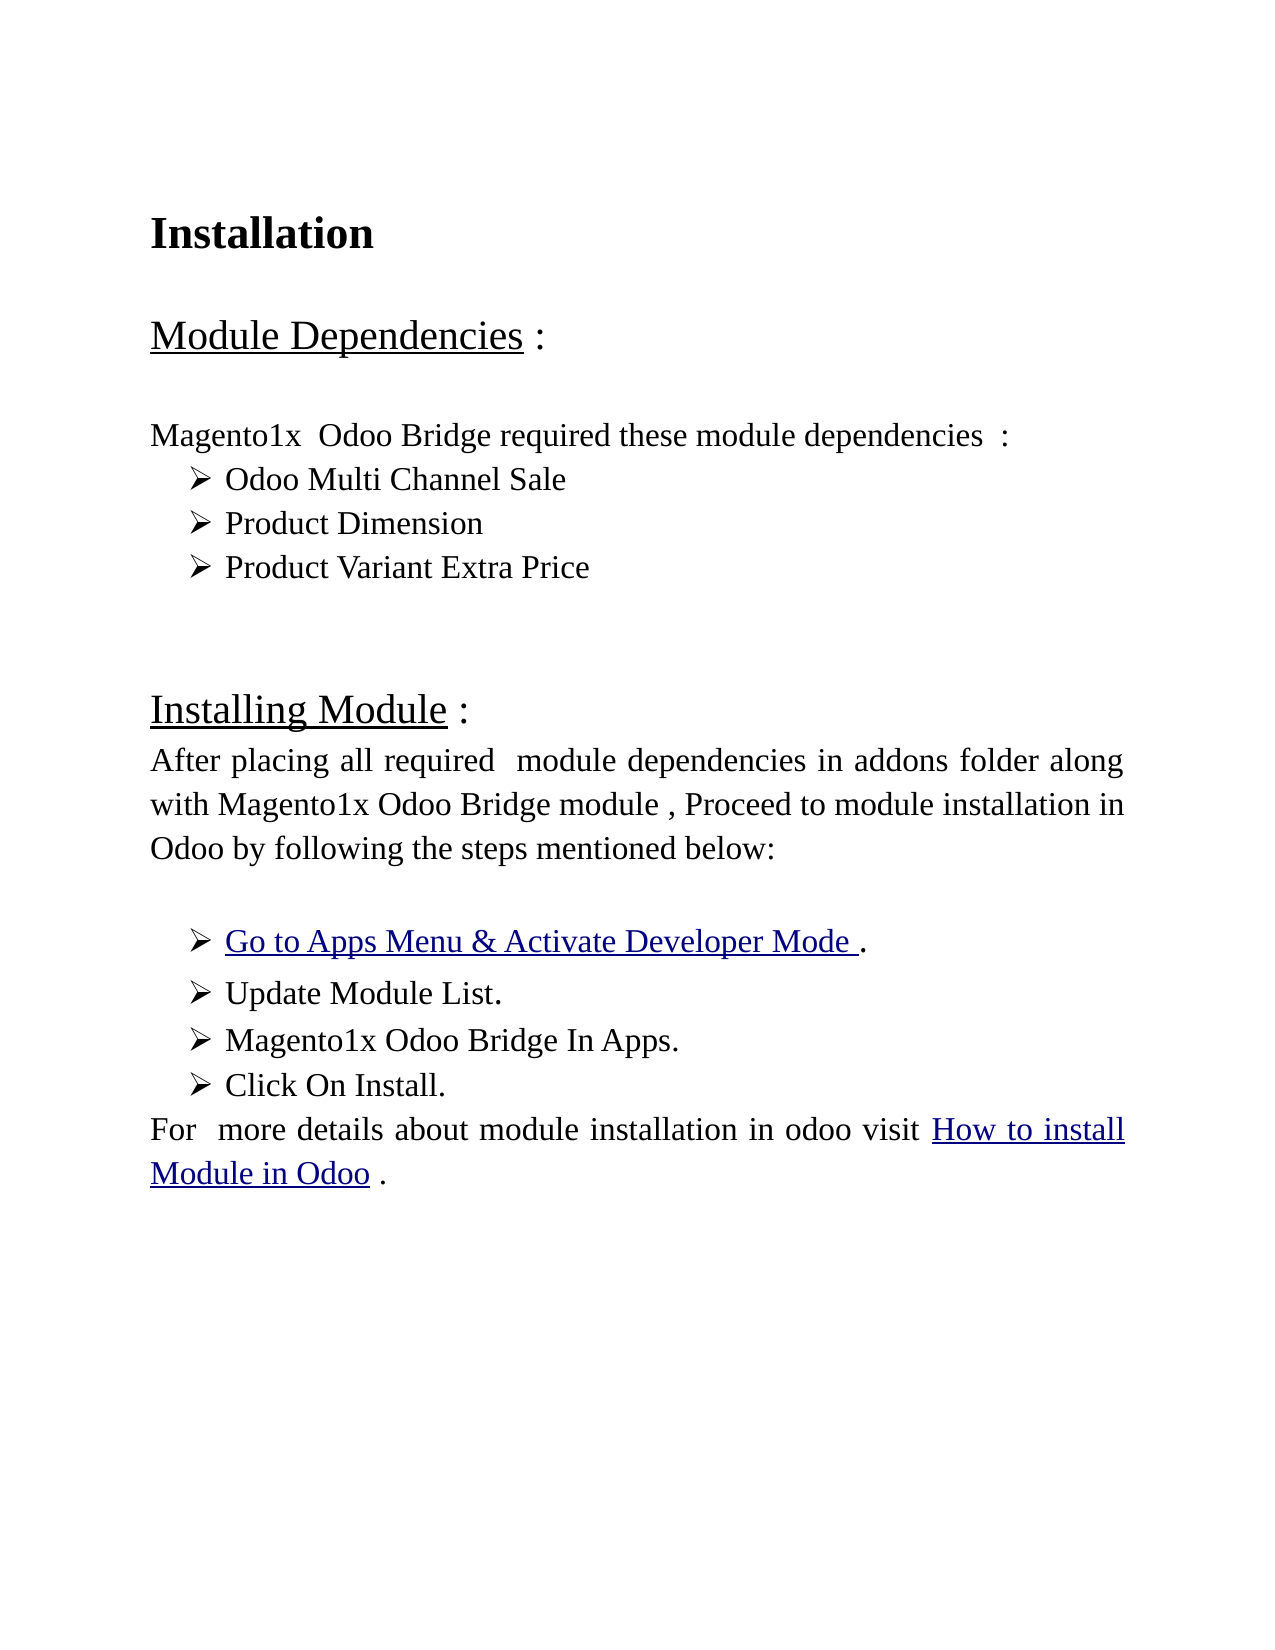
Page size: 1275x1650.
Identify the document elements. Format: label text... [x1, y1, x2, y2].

list Go to Apps Menu & Activate Developer Mode . [187, 916, 1125, 962]
list Update Module List. [187, 968, 1125, 1014]
text Module Dependencies : [150, 310, 1125, 358]
list Product Dimension [187, 503, 1125, 542]
list Odoo Multi Channel Sale [187, 459, 1125, 497]
list Magento1x Odoo Bridge In Apps. [187, 1021, 1125, 1059]
list Click On Install. [187, 1065, 1125, 1103]
text Installation [150, 206, 1125, 258]
list Product Variant Extra Price [187, 547, 1125, 586]
text For more details about module installation in odoo visit How to install Module in Odoo . [150, 1109, 1125, 1191]
text Magento1x Odoo Bridge required these module dependencies : [150, 415, 1125, 453]
text After placing all required module dependencies in addons folder along with Magento1x Odoo Bridge module , Proceed to module installation in Odoo by following the steps mentioned below: [150, 740, 1125, 867]
text Installing Module : [150, 685, 1125, 733]
